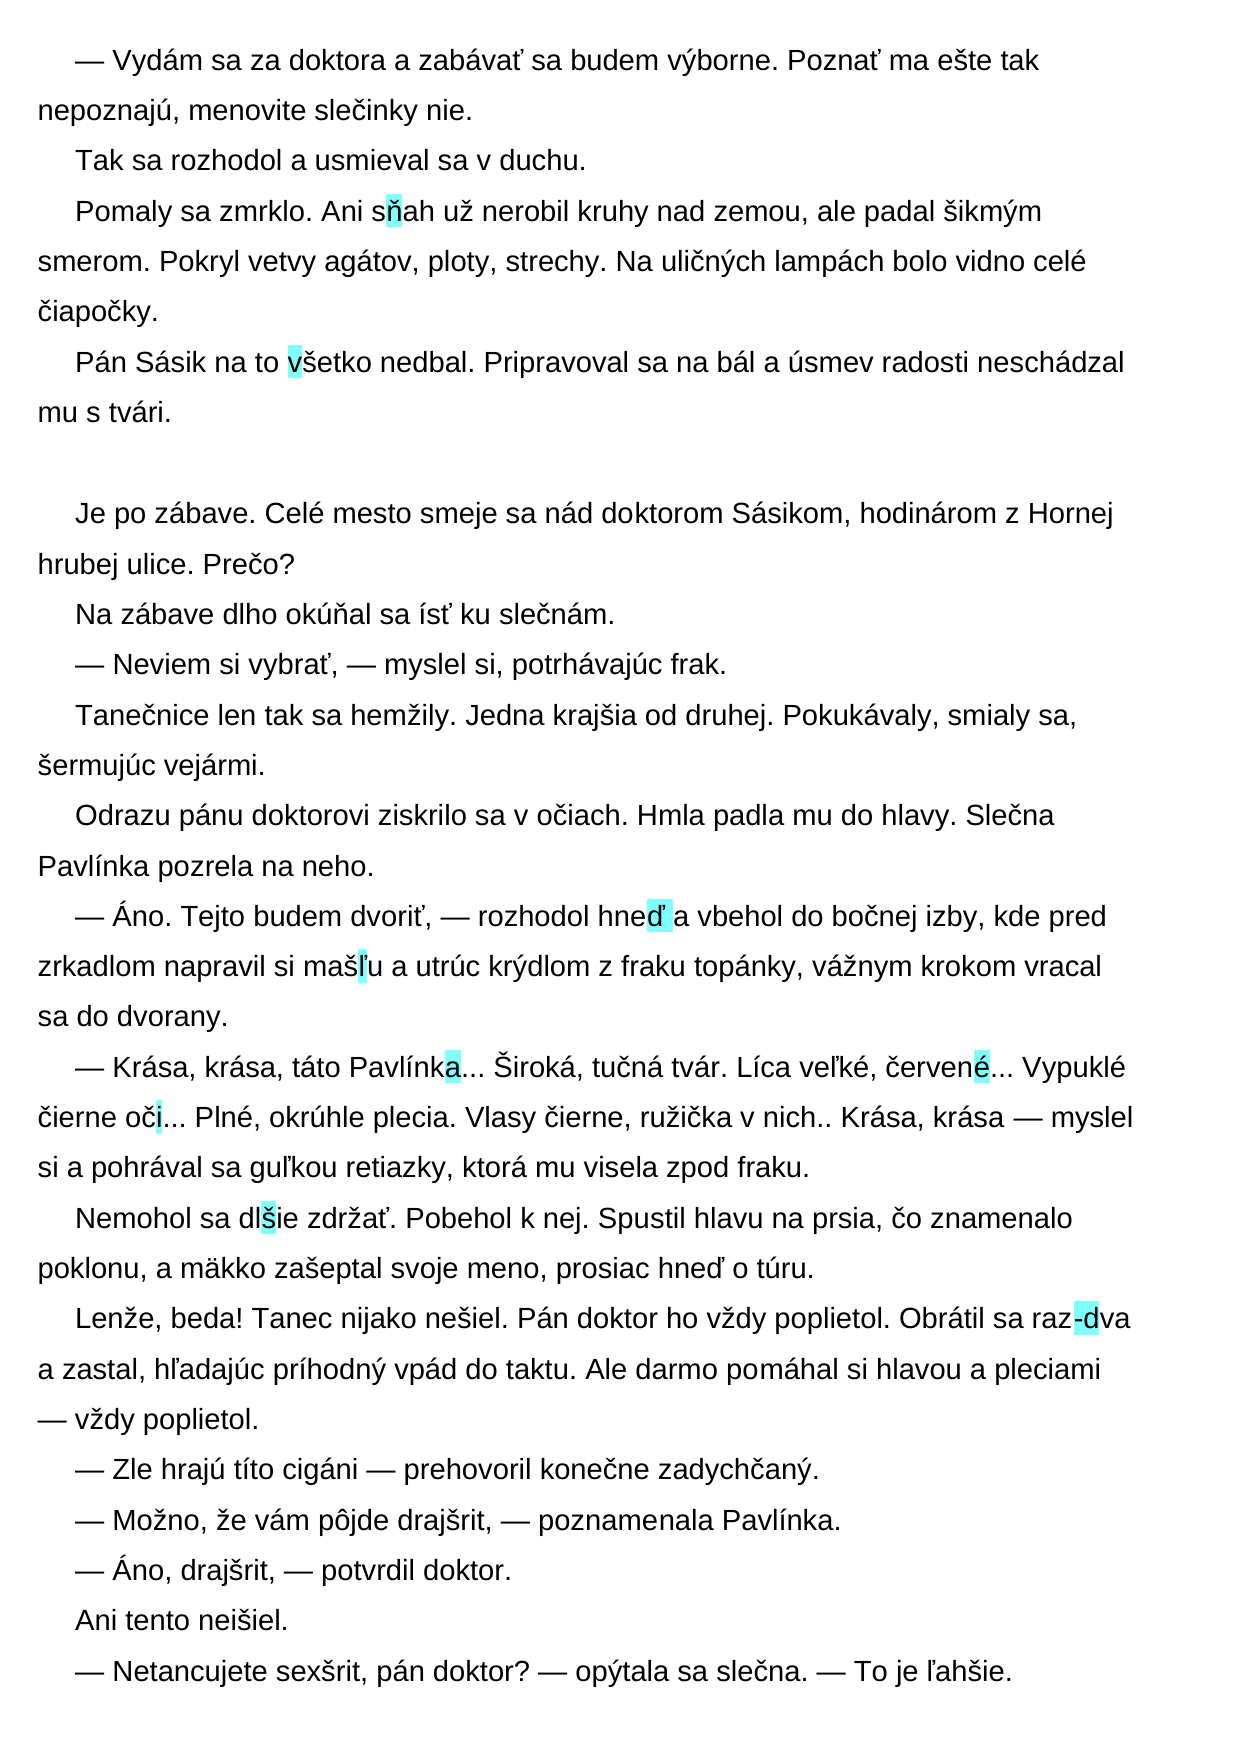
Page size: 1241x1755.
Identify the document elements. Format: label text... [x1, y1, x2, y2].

text Odrazu pánu doktorovi ziskrilo sa v očiach. Hmla padla mu do hlavy. Slečna Pavlínka po­zrela na neho. [37, 798, 1136, 882]
text — Neviem si vybrať, — myslel si, potrhávajúc frak. [37, 647, 1136, 681]
text Ani tento neišiel. [37, 1603, 1136, 1637]
text Je po zábave. Celé mesto smeje sa nád do­ktorom Sásikom, hodinárom z Hornej hrubej ulice. Prečo? [37, 496, 1136, 580]
text — Vydám sa za doktora a zabávať sa budem výborne. Poznať ma ešte tak nepoznajú, menovite slečinky nie. [37, 43, 1136, 127]
text — Zle hrajú títo cigáni — prehovoril konečne zadychčaný. [37, 1452, 1136, 1486]
text Tak sa rozhodol a usmieval sa v duchu. [37, 143, 1136, 177]
text Pán Sásik na to všetko nedbal. Pripravoval sa na bál a úsmev radosti neschádzal mu s tvári. [37, 345, 1136, 428]
text — Áno. Tejto budem dvoriť, — rozhodol hneď a vbehol do bočnej izby, kde pred zrkadlom napravil si mašľu a utrúc krýdlom z fraku topánky, vážnym krokom vracal sa do dvorany. [37, 899, 1136, 1033]
text Lenže, beda! Tanec nijako nešiel. Pán doktor ho vždy poplietol. Obrátil sa raz-dva a zastal, hľadajúc príhodný vpád do taktu. Ale darmo po­máhal si hlavou a pleciami — vždy poplietol. [37, 1301, 1136, 1436]
text — Áno, drajšrit, — potvrdil doktor. [37, 1553, 1136, 1586]
text — Netancujete sexšrit, pán doktor? — opýtala sa slečna. — To je ľahšie. [37, 1653, 1136, 1687]
text Tanečnice len tak sa hemžily. Jedna krajšia od druhej. Pokukávaly, smialy sa, šermujúc vejármi. [37, 698, 1136, 781]
text — Možno, že vám pôjde drajšrit, — pozname­nala Pavlínka. [37, 1503, 1136, 1536]
text Pomaly sa zmrklo. Ani sňah už nerobil kruhy nad zemou, ale padal šikmým smerom. Pokryl vetvy agátov, ploty, strechy. Na uličných lampách bolo vidno celé čiapočky. [37, 194, 1136, 328]
text — Krása, krása, táto Pavlínka... Široká, tučná tvár. Líca veľké, červené... Vypuklé čierne oči... Plné, okrúhle plecia. Vlasy čierne, ružička v nich.. Krása, krása — myslel si a pohrával sa guľkou retiazky, ktorá mu visela zpod fraku. [37, 1050, 1136, 1184]
text Na zábave dlho okúňal sa ísť ku slečnám. [37, 597, 1136, 631]
text Nemohol sa dlšie zdržať. Pobehol k nej. Spu­stil hlavu na prsia, čo znamenalo poklonu, a mäkko zašeptal svoje meno, prosiac hneď o túru. [37, 1201, 1136, 1284]
